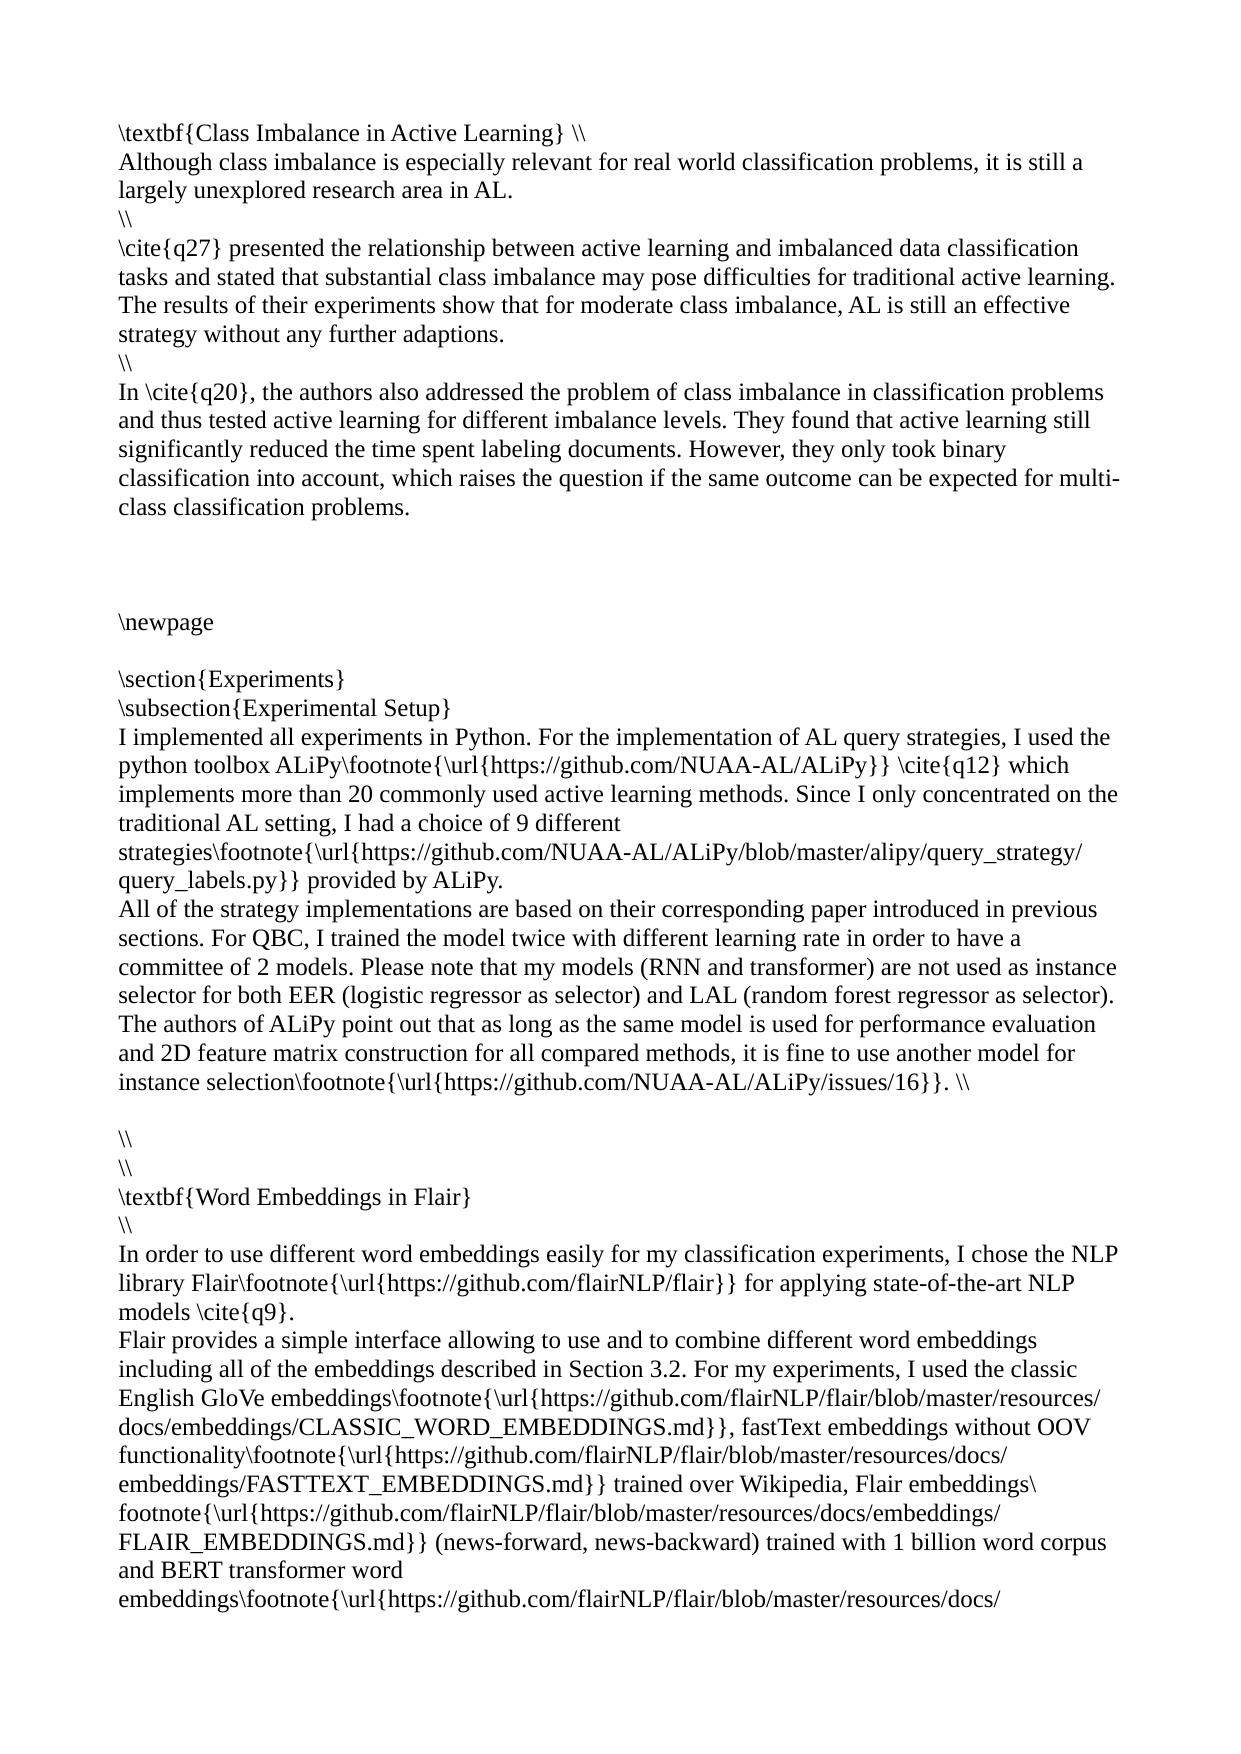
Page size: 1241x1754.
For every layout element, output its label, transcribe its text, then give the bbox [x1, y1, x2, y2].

text \\ [118, 1153, 1122, 1182]
text In \cite{q20}, the authors also addressed the problem of class imbalance in classification problems and thus tested active learning for different imbalance levels. They found that active learning still significantly reduced the time spent labeling documents. However, they only took binary classification into account, which raises the question if the same outcome can be expected for multi-class classification problems. [118, 377, 1122, 521]
text \\ [118, 204, 1122, 233]
text Flair provides a simple interface allowing to use and to combine different word embeddings including all of the embeddings described in Section 3.2. For my experiments, I used the classic English GloVe embeddings\footnote{\url{https://github.com/flairNLP/flair/blob/master/resources/docs/embeddings/CLASSIC_WORD_EMBEDDINGS.md}}, fastText embeddings without OOV functionality\footnote{\url{https://github.com/flairNLP/flair/blob/master/resources/docs/embeddings/FASTTEXT_EMBEDDINGS.md}} trained over Wikipedia, Flair embeddings\footnote{\url{https://github.com/flairNLP/flair/blob/master/resources/docs/embeddings/FLAIR_EMBEDDINGS.md}} (news-forward, news-backward) trained with 1 billion word corpus and BERT transformer word embeddings\footnote{\url{https://github.com/flairNLP/flair/blob/master/resources/docs/ [118, 1326, 1122, 1613]
text \section{Experiments} [118, 664, 1122, 693]
text All of the strategy implementations are based on their corresponding paper introduced in previous sections. For QBC, I trained the model twice with different learning rate in order to have a committee of 2 models. Please note that my models (RNN and transformer) are not used as instance selector for both EER (logistic regressor as selector) and LAL (random forest regressor as selector). The authors of ALiPy point out that as long as the same model is used for performance evaluation and 2D feature matrix construction for all compared methods, it is fine to use another model for instance selection\footnote{\url{https://github.com/NUAA-AL/ALiPy/issues/16}}. \\ [118, 894, 1122, 1096]
text \newpage [118, 607, 1122, 636]
text \\ [118, 1124, 1122, 1153]
text \\ [118, 1211, 1122, 1239]
text \subsection{Experimental Setup} [118, 693, 1122, 722]
text In order to use different word embeddings easily for my classification experiments, I chose the NLP library Flair\footnote{\url{https://github.com/flairNLP/flair}} for applying state-of-the-art NLP models \cite{q9}. [118, 1239, 1122, 1326]
text I implemented all experiments in Python. For the implementation of AL query strategies, I used the python toolbox ALiPy\footnote{\url{https://github.com/NUAA-AL/ALiPy}} \cite{q12} which implements more than 20 commonly used active learning methods. Since I only concentrated on the traditional AL setting, I had a choice of 9 different strategies\footnote{\url{https://github.com/NUAA-AL/ALiPy/blob/master/alipy/query_strategy/query_labels.py}} provided by ALiPy. [118, 722, 1122, 894]
text \cite{q27} presented the relationship between active learning and imbalanced data classification tasks and stated that substantial class imbalance may pose difficulties for traditional active learning. The results of their experiments show that for moderate class imbalance, AL is still an effective strategy without any further adaptions. [118, 233, 1122, 348]
text \\ [118, 348, 1122, 377]
text \textbf{Word Embeddings in Flair} [118, 1182, 1122, 1211]
text Although class imbalance is especially relevant for real world classification problems, it is still a largely unexplored research area in AL. [118, 147, 1122, 204]
text \textbf{Class Imbalance in Active Learning} \\ [118, 118, 1122, 147]
